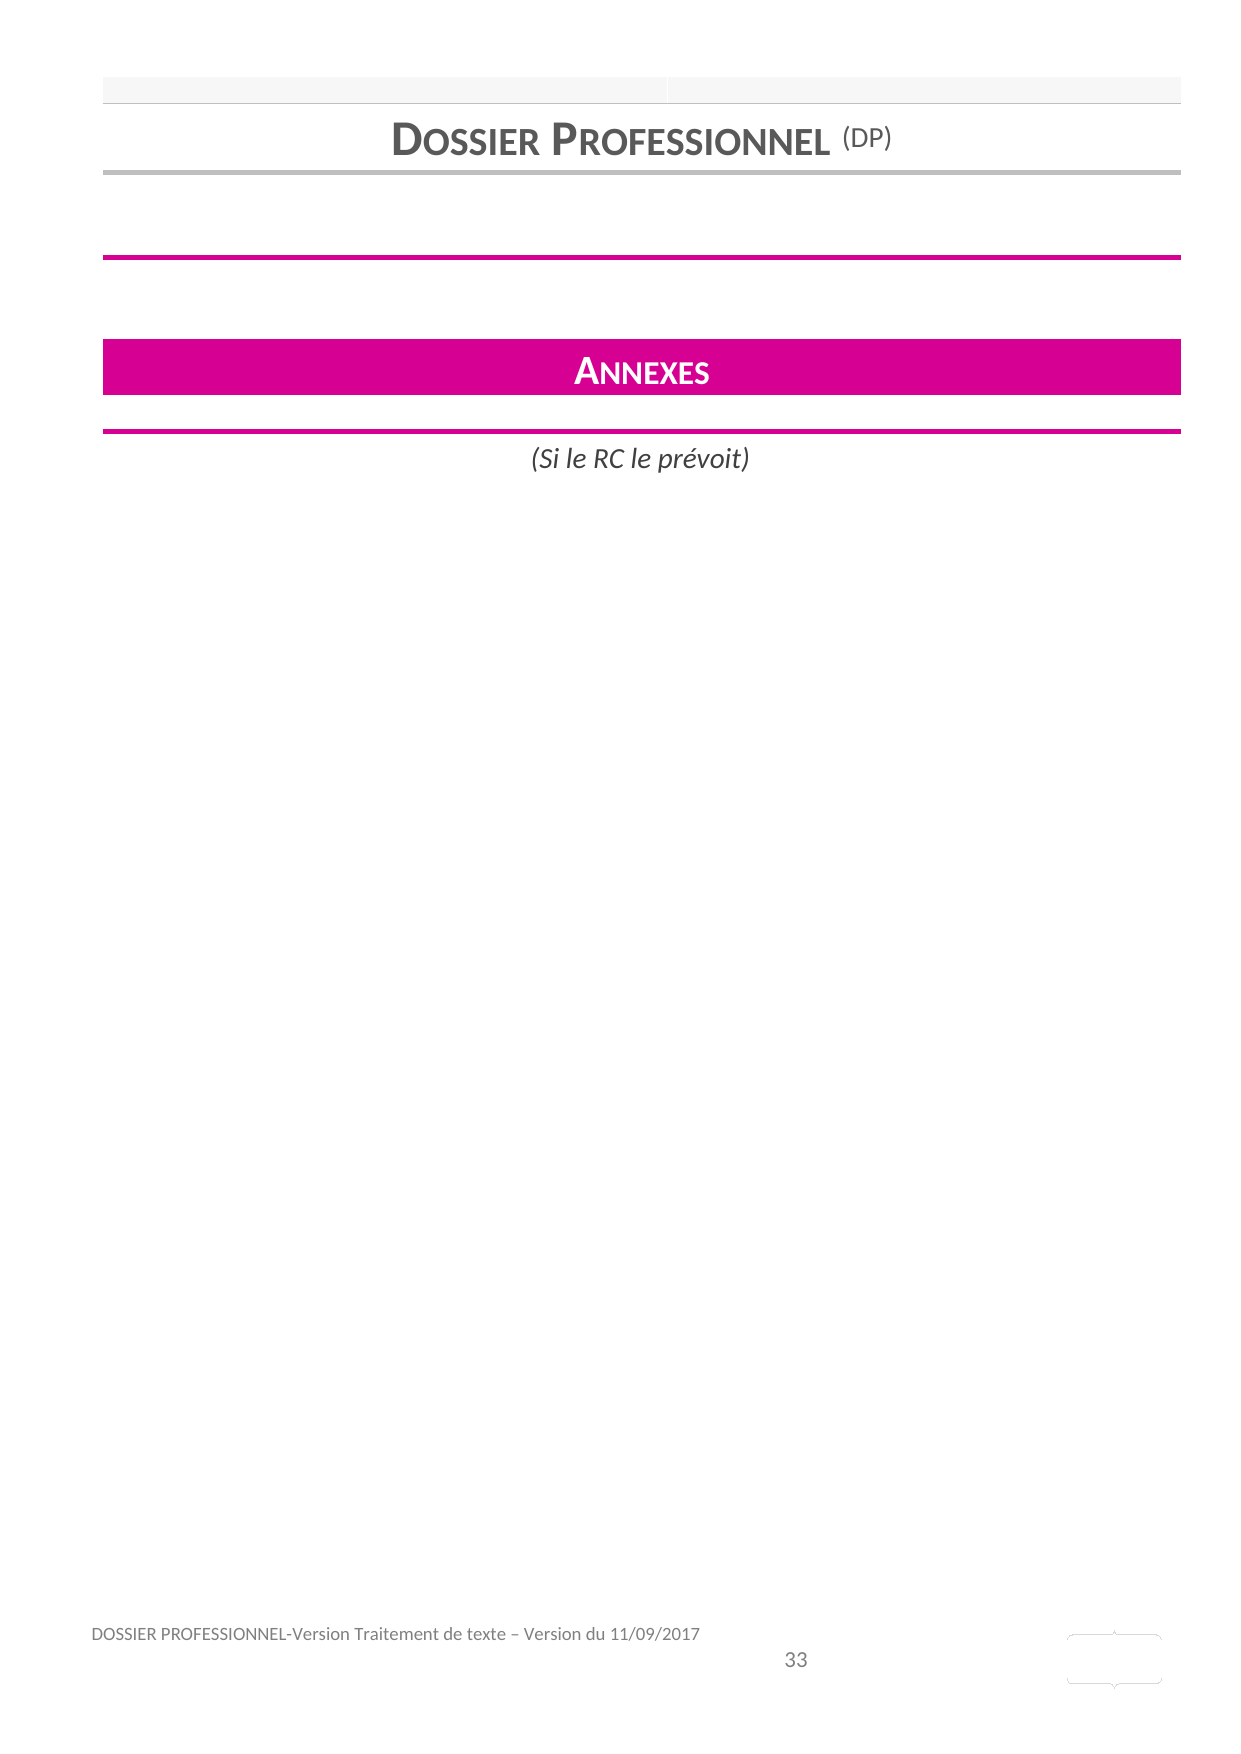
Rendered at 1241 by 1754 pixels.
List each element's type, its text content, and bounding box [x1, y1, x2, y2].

table_header Annexes [103, 339, 1181, 395]
table_cell (Si le RC le prévoit) [103, 434, 1181, 512]
table_cell [103, 395, 1181, 429]
